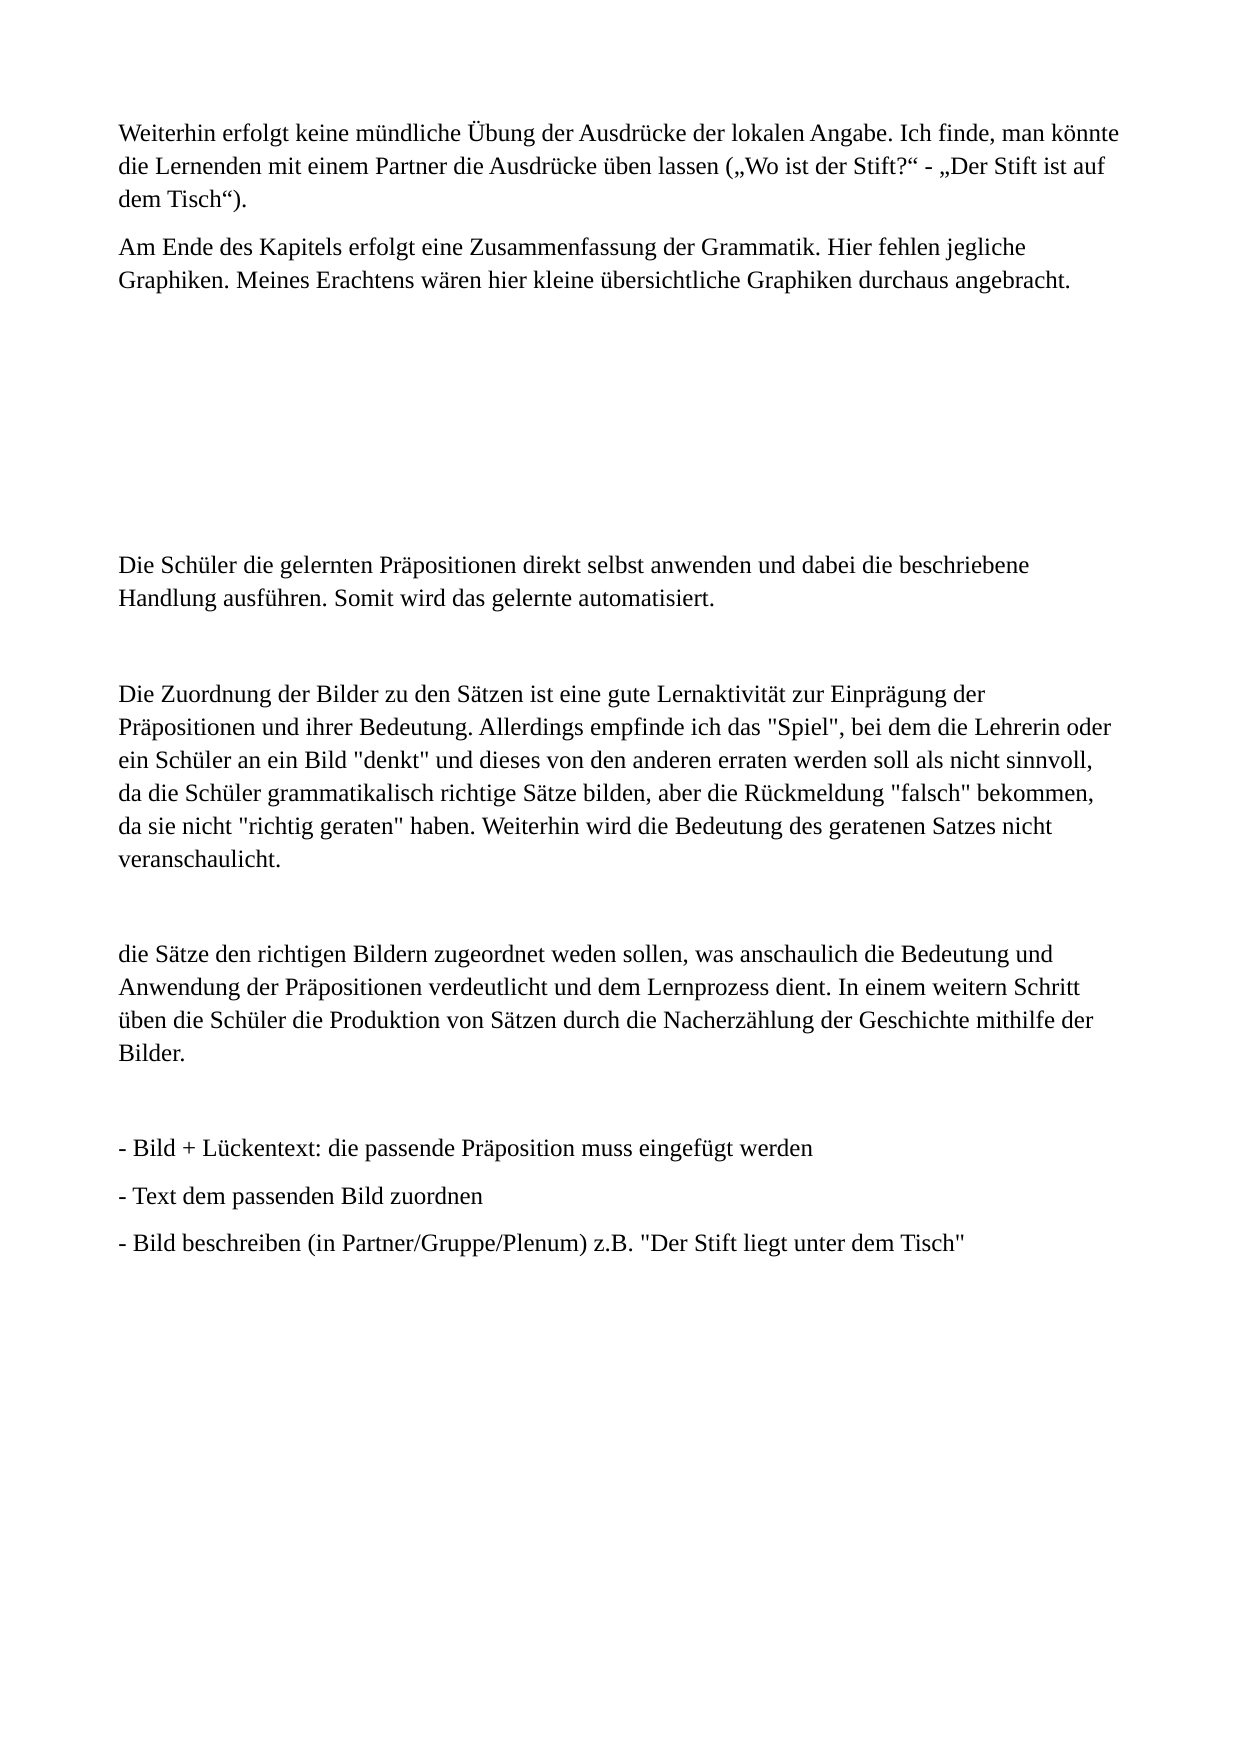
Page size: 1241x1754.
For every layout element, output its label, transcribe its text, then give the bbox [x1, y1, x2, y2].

text - Bild + Lückentext: die passende Präposition muss eingefügt werden [118, 1133, 1122, 1162]
text Weiterhin erfolgt keine mündliche Übung der Ausdrücke der lokalen Angabe. Ich finde, man könnte die Lernenden mit einem Partner die Ausdrücke üben lassen („Wo ist der Stift?“ - „Der Stift ist auf dem Tisch“). [118, 118, 1122, 213]
text - Bild beschreiben (in Partner/Gruppe/Plenum) z.B. "Der Stift liegt unter dem Tisch" [118, 1228, 1122, 1257]
text die Sätze den richtigen Bildern zugeordnet weden sollen, was anschaulich die Bedeutung und Anwendung der Präpositionen verdeutlicht und dem Lernprozess dient. In einem weitern Schritt üben die Schüler die Produktion von Sätzen durch die Nacherzählung der Geschichte mithilfe der Bilder. [118, 939, 1122, 1067]
text - Text dem passenden Bild zuordnen [118, 1181, 1122, 1209]
text Am Ende des Kapitels erfolgt eine Zusammenfassung der Grammatik. Hier fehlen jegliche Graphiken. Meines Erachtens wären hier kleine übersichtliche Graphiken durchaus angebracht. [118, 232, 1122, 293]
text Die Zuordnung der Bilder zu den Sätzen ist eine gute Lernaktivität zur Einprägung der Präpositionen und ihrer Bedeutung. Allerdings empfinde ich das "Spiel", bei dem die Lehrerin oder ein Schüler an ein Bild "denkt" und dieses von den anderen erraten werden soll als nicht sinnvoll, da die Schüler grammatikalisch richtige Sätze bilden, aber die Rückmeldung "falsch" bekommen, da sie nicht "richtig geraten" haben. Weiterhin wird die Bedeutung des geratenen Satzes nicht veranschaulicht. [118, 679, 1122, 872]
text Die Schüler die gelernten Präpositionen direkt selbst anwenden und dabei die beschriebene Handlung ausführen. Somit wird das gelernte automatisiert. [118, 550, 1122, 612]
